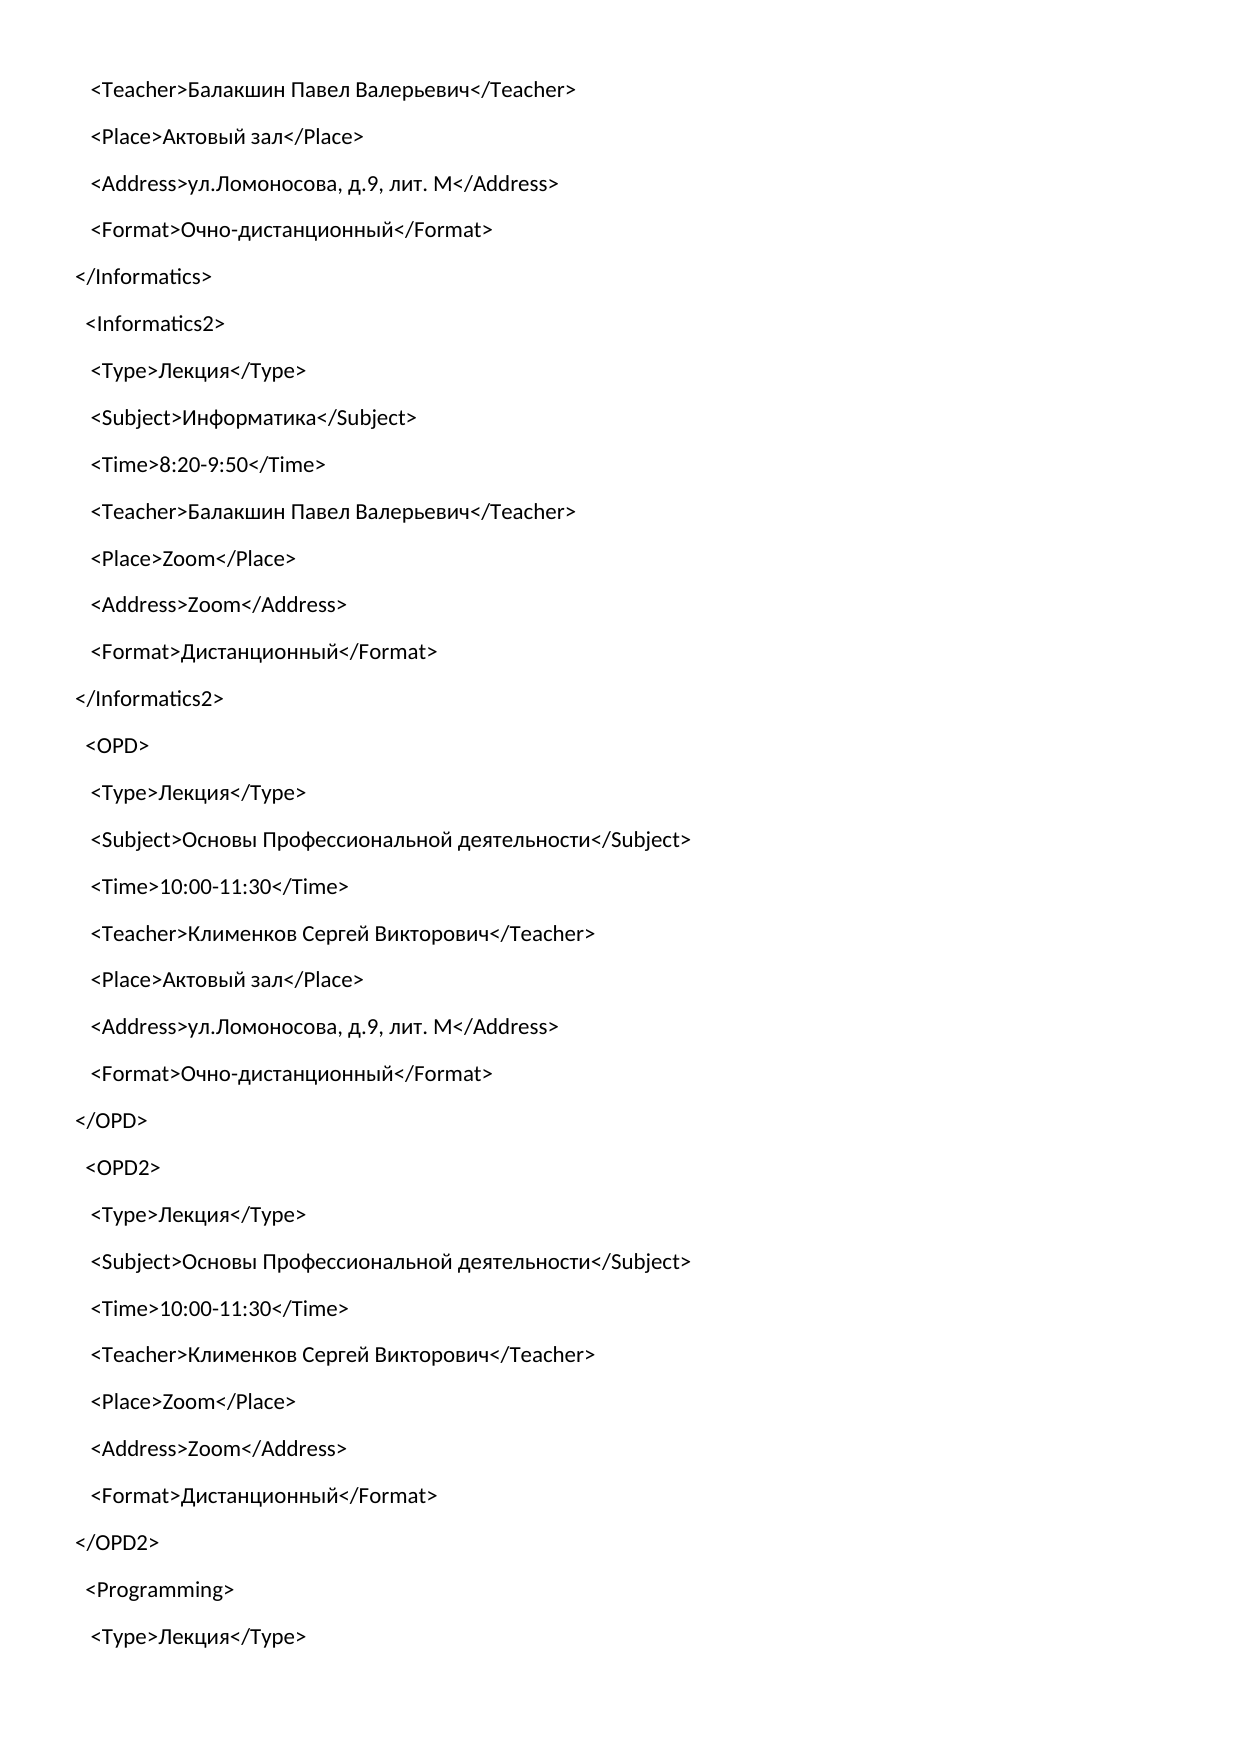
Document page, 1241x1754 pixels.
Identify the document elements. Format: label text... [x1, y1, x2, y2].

text <OPD2> [75, 1153, 1165, 1181]
text <Place>Актовый зал</Place> [75, 966, 1165, 994]
text <Subject>Информатика</Subject> [75, 403, 1165, 431]
text <Teacher>Балакшин Павел Валерьевич</Teacher> [75, 75, 1165, 103]
text <Place>Zoom</Place> [75, 544, 1165, 572]
text <Address>Zoom</Address> [75, 591, 1165, 619]
text <Teacher>Клименков Сергей Викторович</Teacher> [75, 919, 1165, 947]
text <Time>8:20-9:50</Time> [75, 450, 1165, 478]
text <OPD> [75, 731, 1165, 759]
text <Subject>Основы Профессиональной деятельности</Subject> [75, 825, 1165, 853]
text <Type>Лекция</Type> [75, 356, 1165, 384]
text </Informatics> [75, 262, 1165, 291]
text <Time>10:00-11:30</Time> [75, 872, 1165, 900]
text <Subject>Основы Профессиональной деятельности</Subject> [75, 1247, 1165, 1275]
text <Place>Zoom</Place> [75, 1387, 1165, 1416]
text </OPD2> [75, 1528, 1165, 1556]
text <Place>Актовый зал</Place> [75, 122, 1165, 150]
text <Type>Лекция</Type> [75, 1200, 1165, 1228]
text <Informatics2> [75, 309, 1165, 337]
text <Address>ул.Ломоносова, д.9, лит. М</Address> [75, 1012, 1165, 1041]
text <Teacher>Клименков Сергей Викторович</Teacher> [75, 1341, 1165, 1369]
text </OPD> [75, 1106, 1165, 1134]
text <Time>10:00-11:30</Time> [75, 1294, 1165, 1322]
text <Type>Лекция</Type> [75, 778, 1165, 806]
text <Format>Дистанционный</Format> [75, 1481, 1165, 1509]
text </Informatics2> [75, 684, 1165, 712]
text <Format>Очно-дистанционный</Format> [75, 216, 1165, 244]
text <Programming> [75, 1575, 1165, 1603]
text <Format>Дистанционный</Format> [75, 637, 1165, 666]
text <Address>Zoom</Address> [75, 1434, 1165, 1462]
text <Teacher>Балакшин Павел Валерьевич</Teacher> [75, 497, 1165, 525]
text <Format>Очно-дистанционный</Format> [75, 1059, 1165, 1087]
text <Type>Лекция</Type> [75, 1622, 1165, 1650]
text <Address>ул.Ломоносова, д.9, лит. М</Address> [75, 169, 1165, 197]
